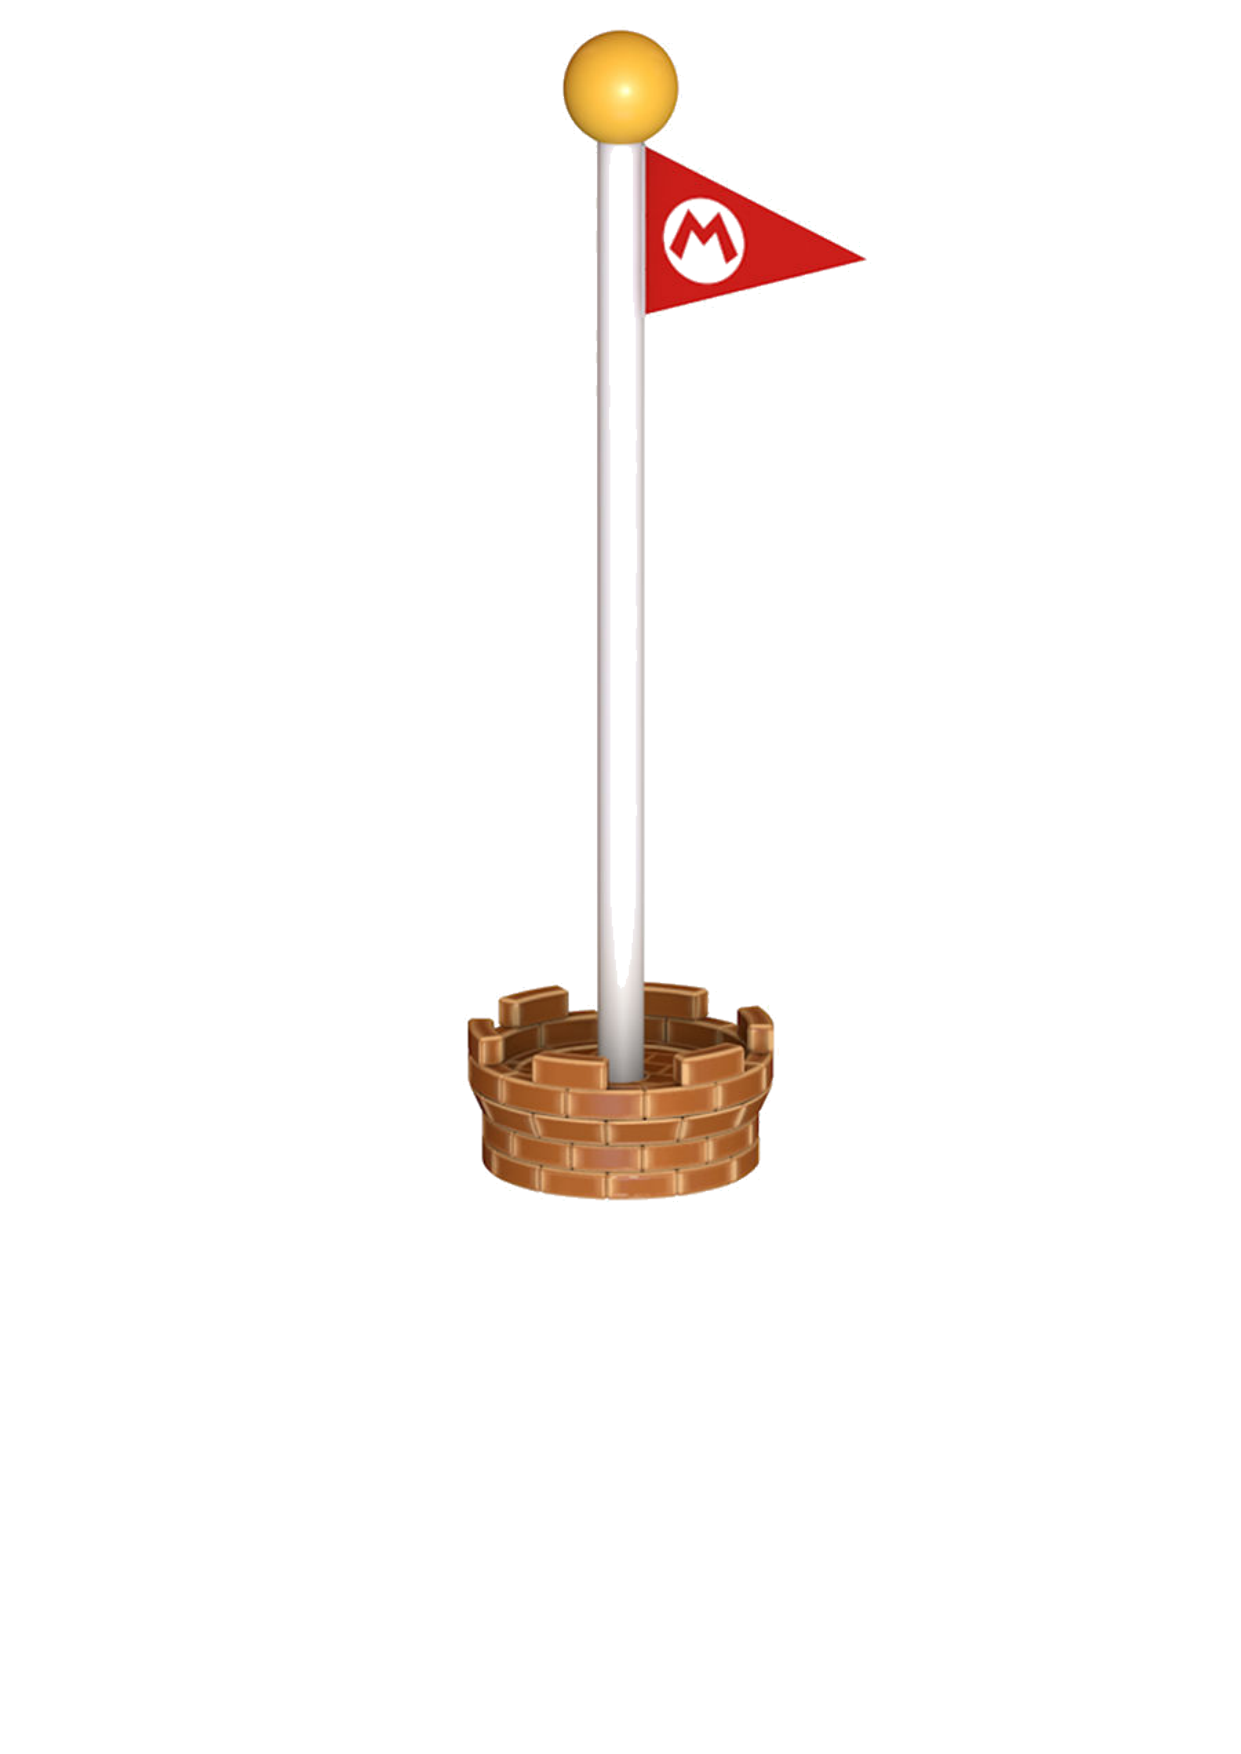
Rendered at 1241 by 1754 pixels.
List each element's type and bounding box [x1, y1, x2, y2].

picture [0, 0, 1241, 1241]
